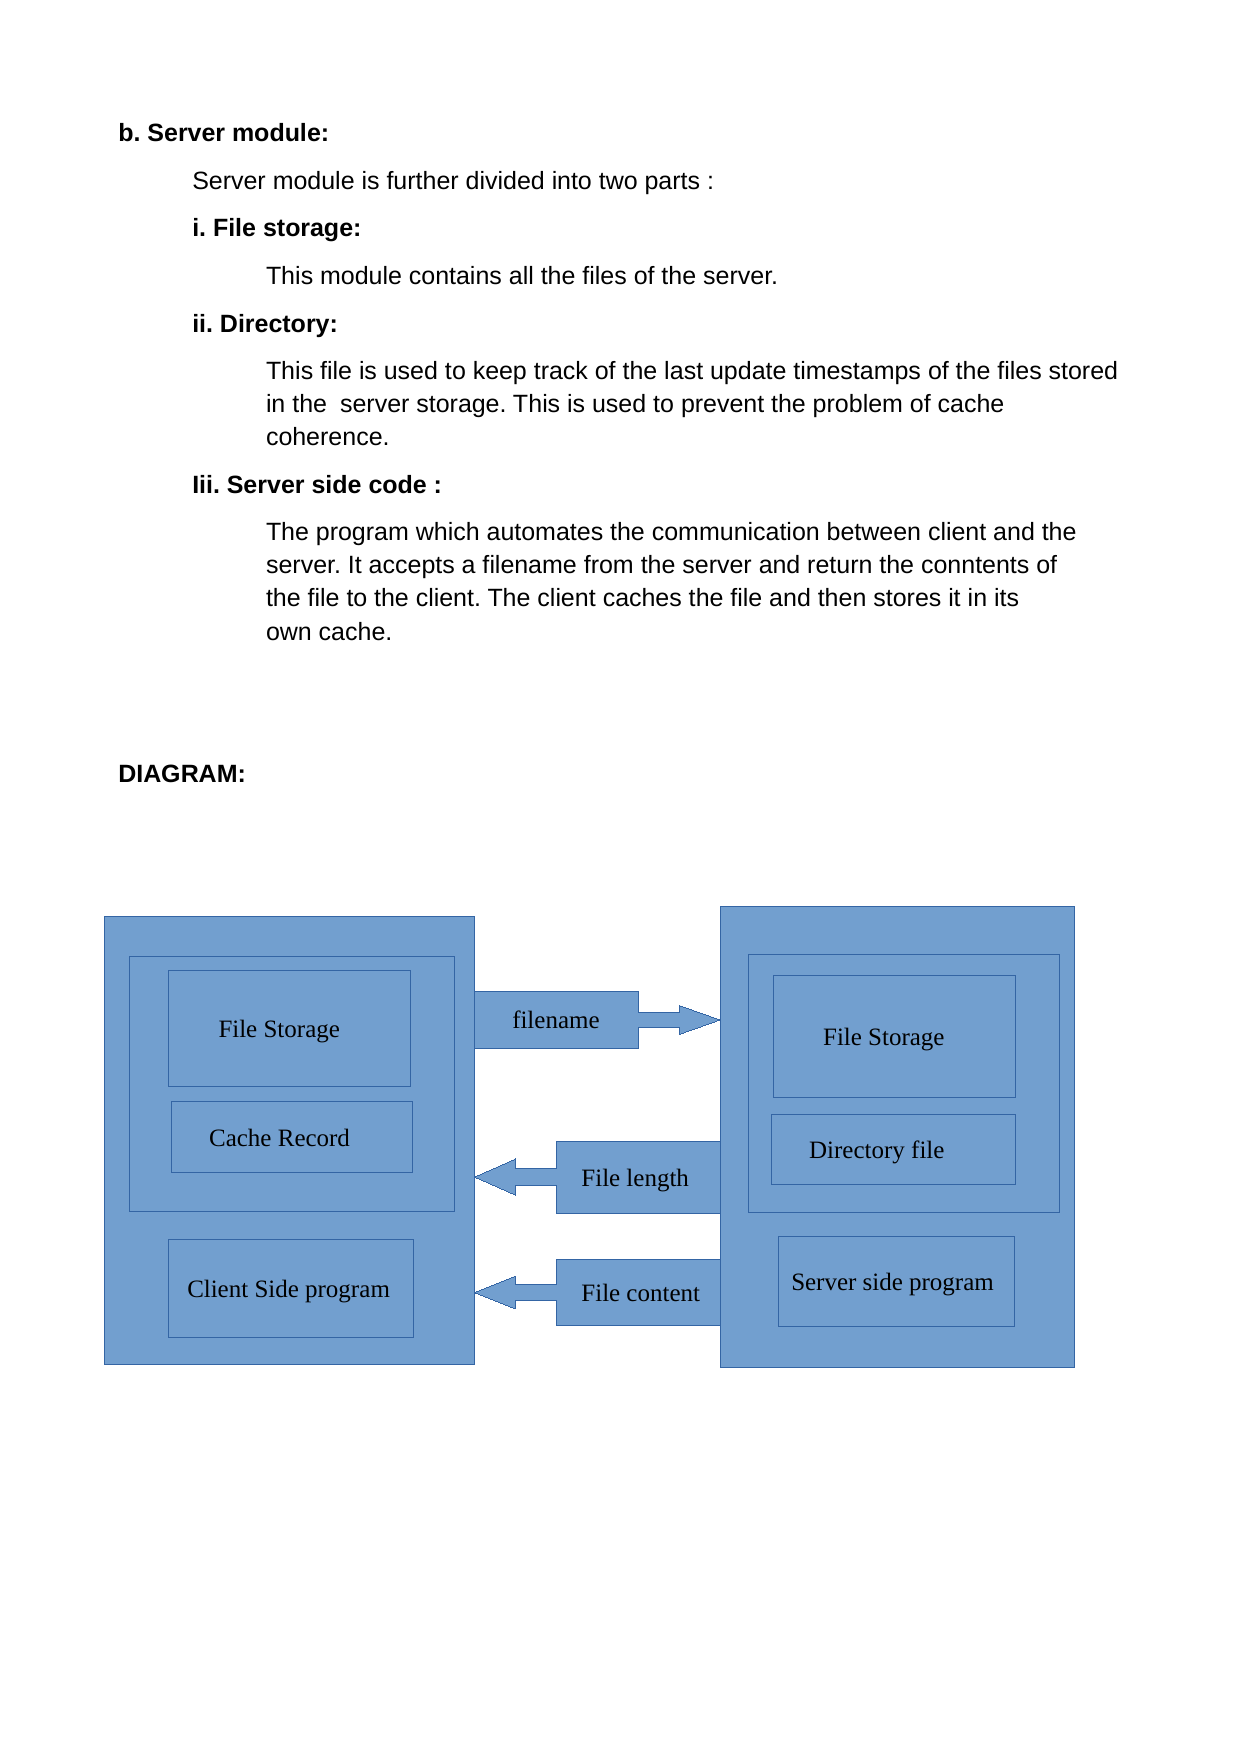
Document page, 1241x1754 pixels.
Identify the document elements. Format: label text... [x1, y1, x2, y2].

text i. File storage: [118, 213, 1122, 242]
text Server module is further divided into two parts : [118, 166, 1122, 194]
text b. Server module: [118, 118, 1122, 147]
text Iii. Server side code : [118, 470, 1122, 498]
text 1 [1075, 1045, 1122, 1074]
text DIAGRAM: [118, 759, 1122, 788]
text The program which automates the communication between client and the server. It accepts a filename from the server and return the conntents of the file to the client. The client caches the file and then stores it in its own cache. [118, 517, 1122, 645]
text This module contains all the files of the server. [118, 261, 1122, 290]
text This file is used to keep track of the last update timestamps of the files stored in the server storage. This is used to prevent the problem of cache coherence. [118, 356, 1122, 451]
text ii. Directory: [118, 308, 1122, 337]
text 1 [475, 1045, 720, 1074]
